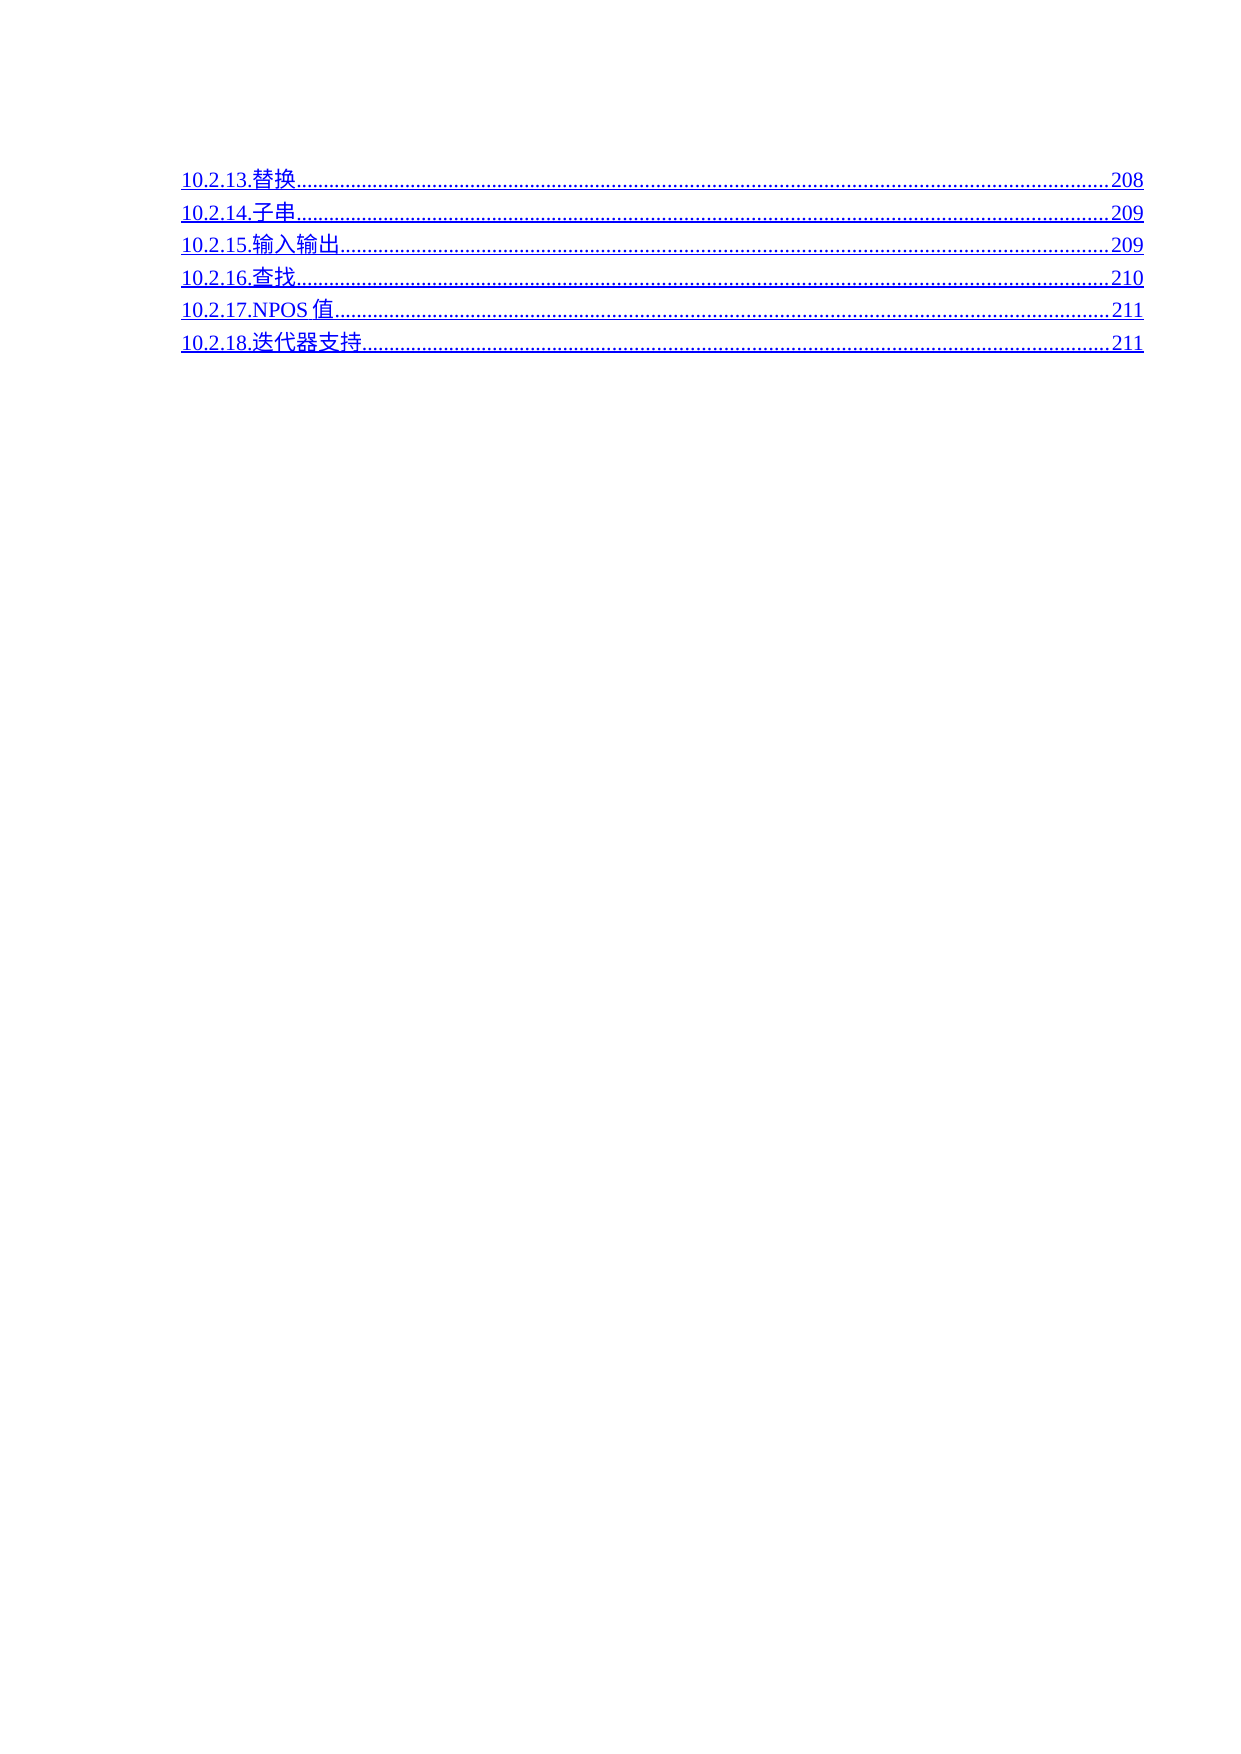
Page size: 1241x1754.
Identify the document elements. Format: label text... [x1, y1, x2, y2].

text 10.2.15.输入输出 209 [181, 227, 1144, 254]
text 10.2.16.查找 210 [181, 259, 1144, 286]
text 10.2.14.子串 209 [181, 194, 1144, 221]
text [181, 353, 1144, 357]
text 10.2.13.替换 208 [181, 162, 1144, 189]
text [181, 288, 1144, 292]
text [181, 255, 1144, 259]
text 10.2.18.迭代器支持 211 [181, 324, 1144, 351]
text 10.2.17.NPOS值 211 [181, 292, 1144, 319]
text [181, 223, 1144, 227]
text [181, 190, 1144, 194]
text [181, 320, 1144, 324]
